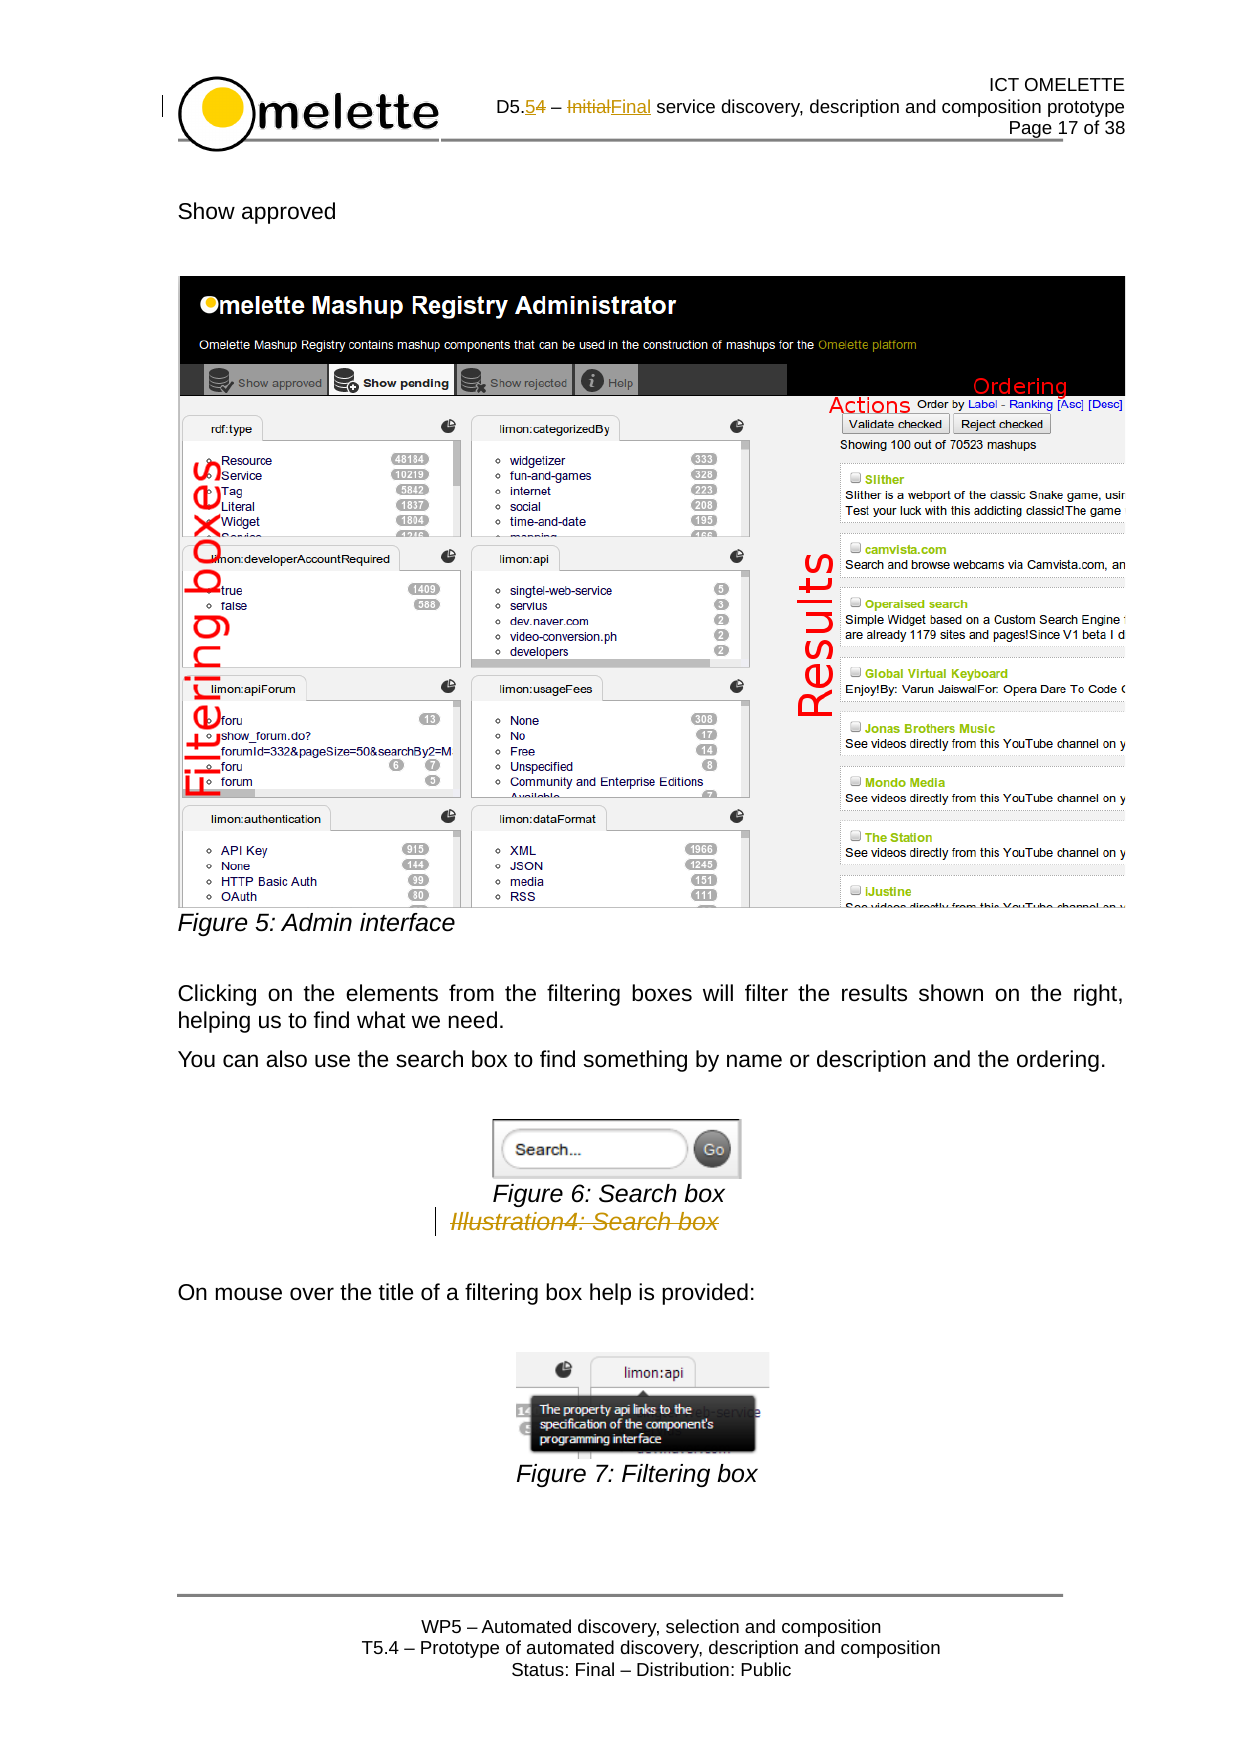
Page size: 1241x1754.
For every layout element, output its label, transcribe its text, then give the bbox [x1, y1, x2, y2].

text On mouse over the title of a filtering box help is provided: [177, 1279, 1125, 1305]
text Clicking on the elements from the filtering boxes will filter the results shown on the right, helping us to find what we need. [177, 980, 1125, 1033]
subtitle Show approved [177, 198, 1125, 224]
text You can also use the search box to find something by name or description and the ordering. [177, 1046, 1125, 1072]
picture [177, 276, 1126, 908]
text Figure 7: Filtering box [516, 1459, 769, 1488]
picture [516, 1352, 770, 1459]
picture [492, 1119, 742, 1179]
text Figure 6: Search box [492, 1179, 742, 1207]
picture [178, 76, 439, 152]
text Figure 5: Admin interface [177, 908, 1125, 937]
